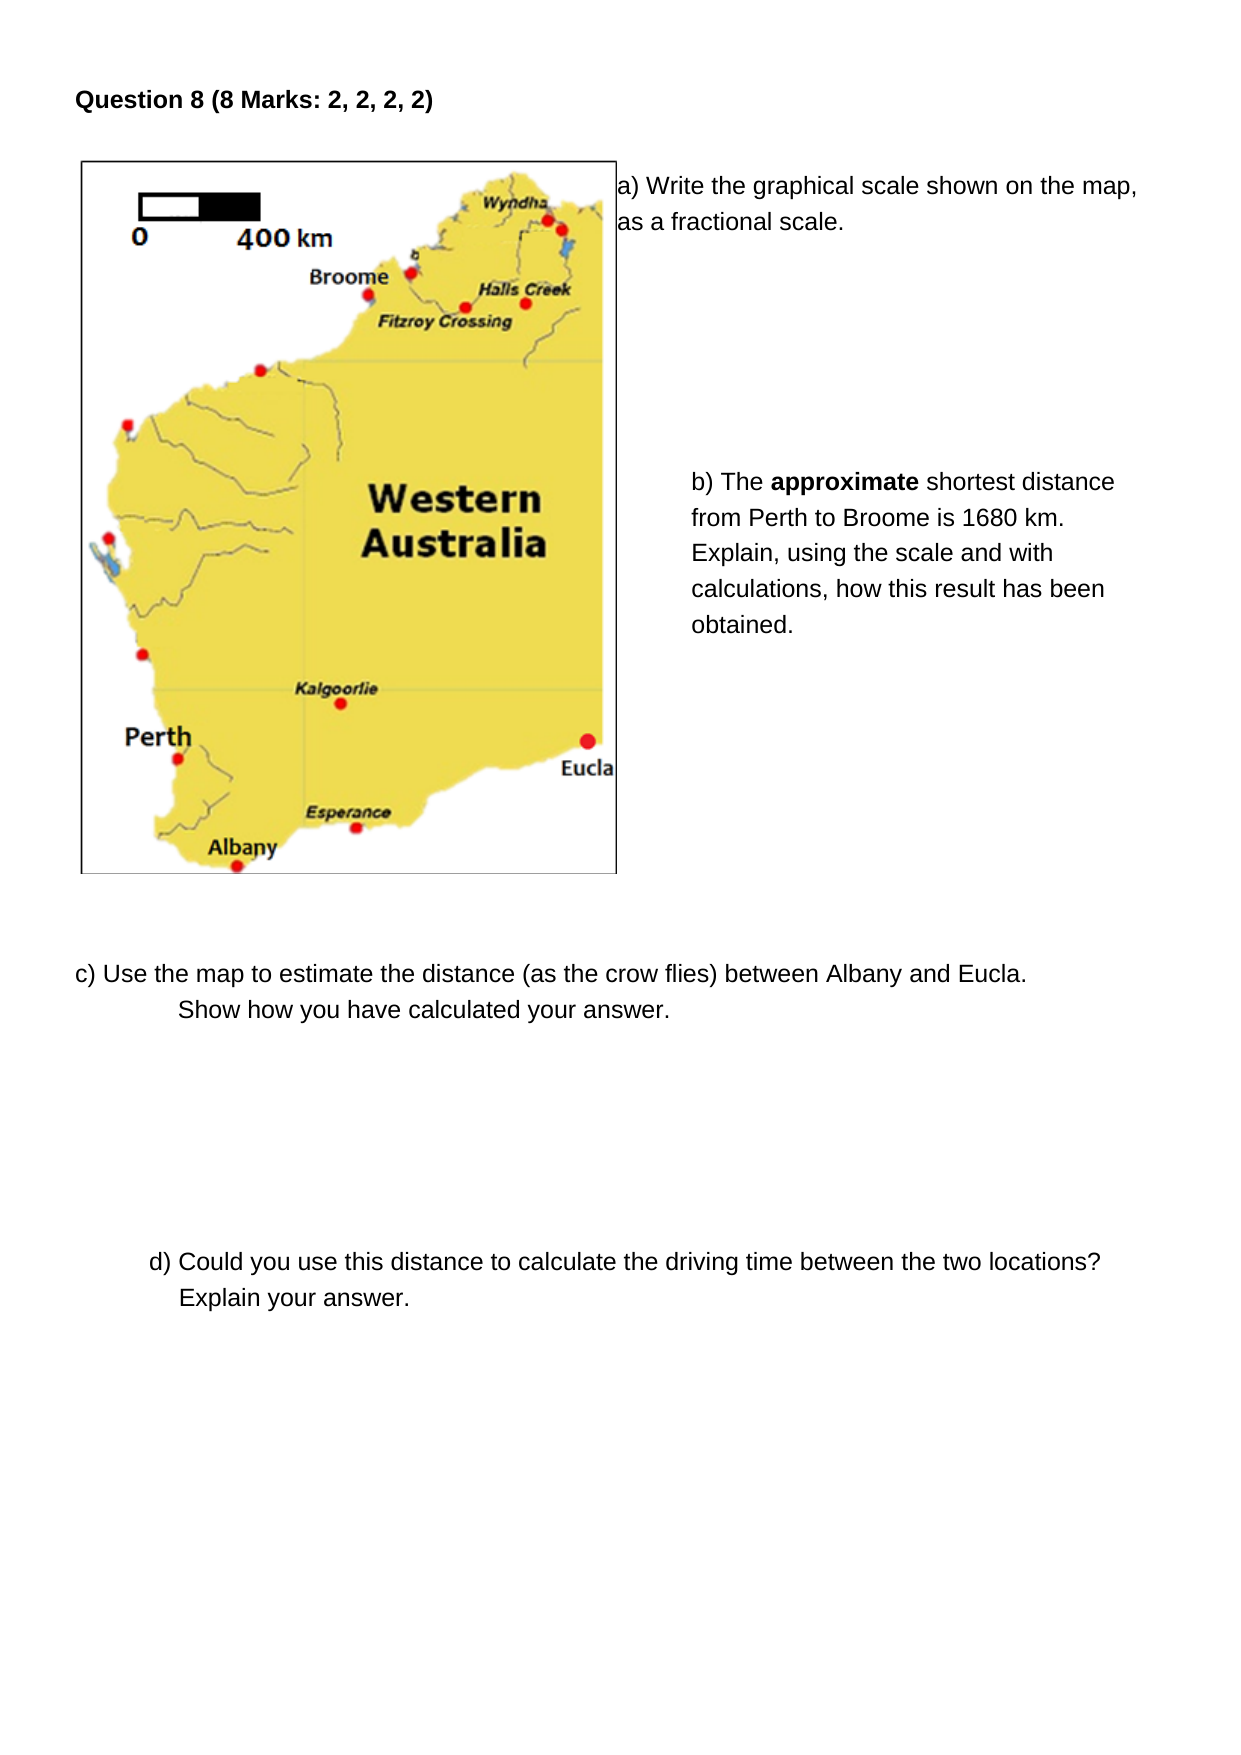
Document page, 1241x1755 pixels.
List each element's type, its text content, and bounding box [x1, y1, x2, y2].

list c) Use the map to estimate the distance (as the crow flies) between Albany and Eucla. [75, 959, 1168, 995]
text d) Could you use this distance to calculate the driving time between the two locations? Explain your answer. [149, 1247, 1168, 1319]
list b) The approximate shortest distance from Perth to Broome is 1680 km. Explain, using the scale and with calculations, how this result has been obtained. [617, 467, 1168, 646]
text Question 8 (8 Marks: 2, 2, 2, 2) [75, 85, 1165, 114]
text Show how you have calculated your answer. [150, 995, 1168, 1024]
text a) Write the graphical scale shown on the map, as a fractional scale. [75, 142, 1165, 243]
